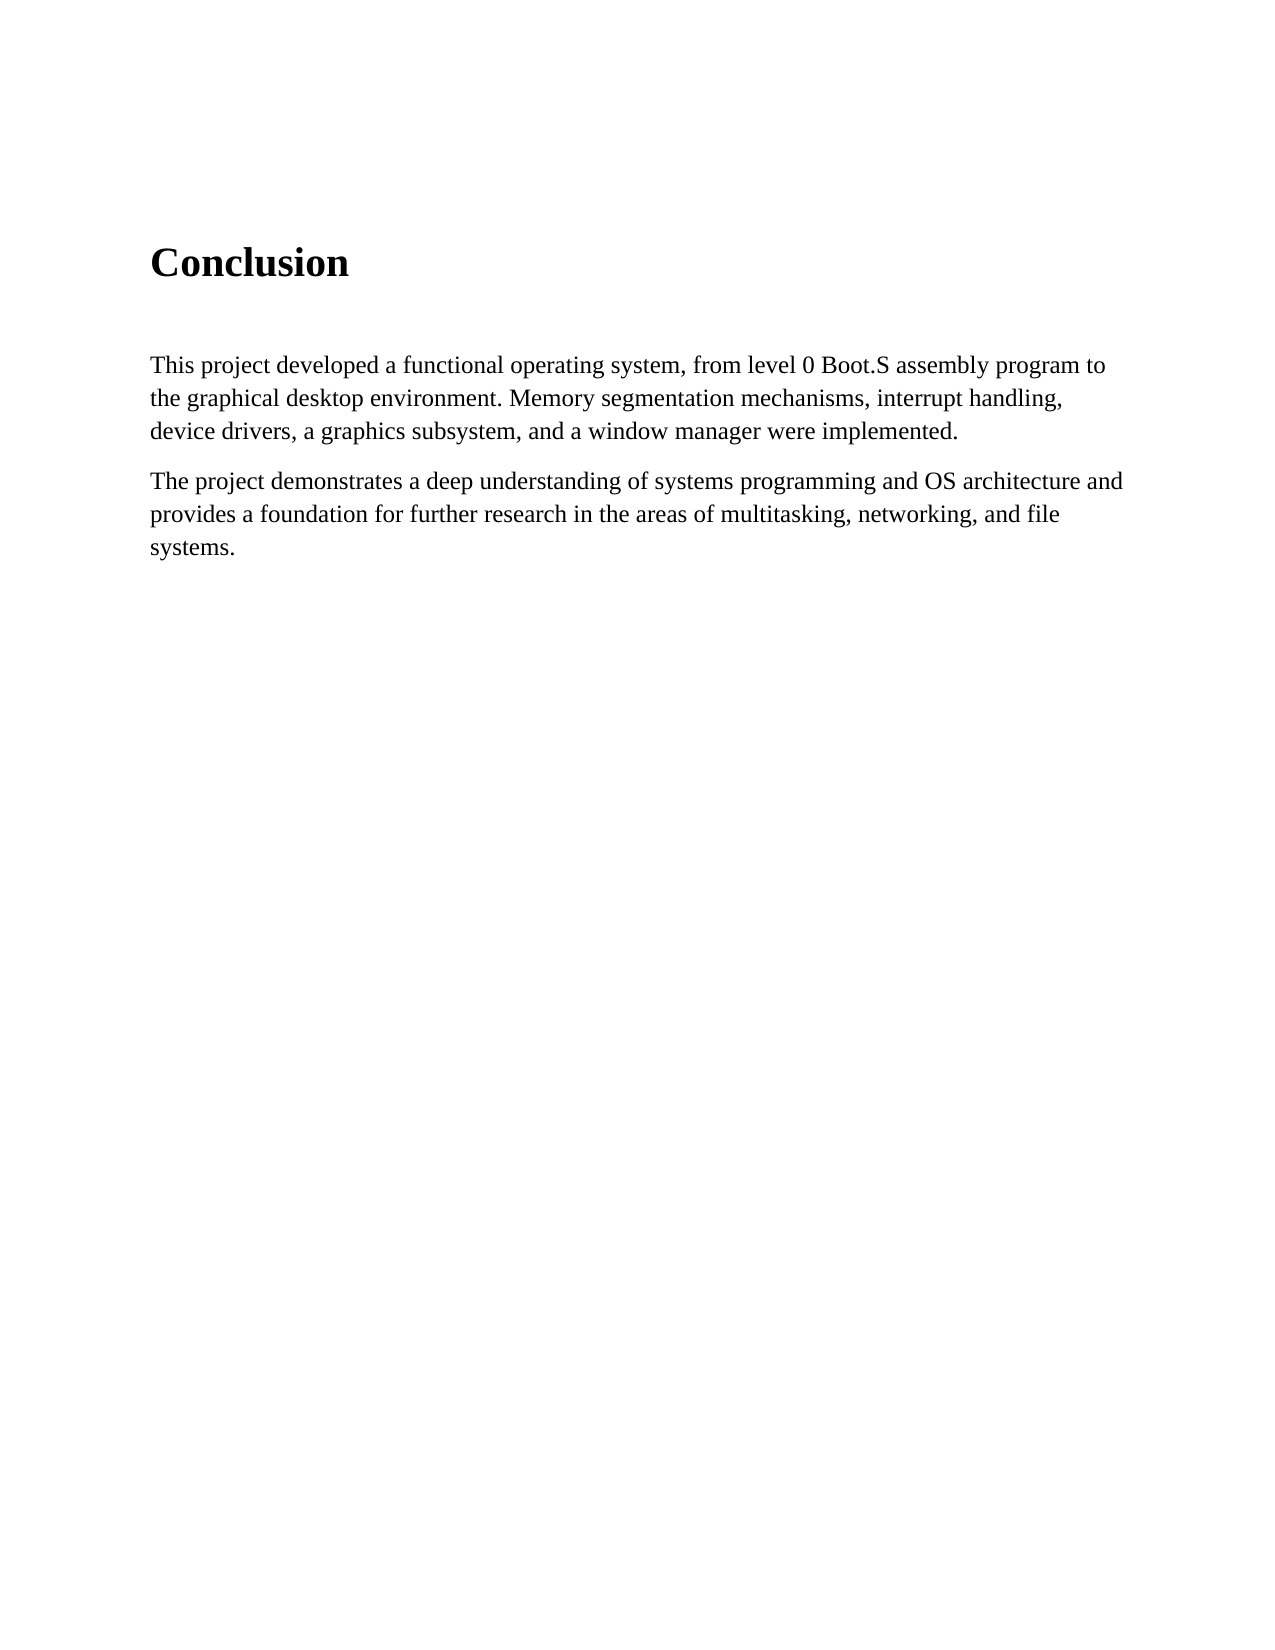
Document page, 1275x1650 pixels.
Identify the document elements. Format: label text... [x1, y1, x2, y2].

text This project developed a functional operating system, from level 0 Boot.S assembly program to the graphical desktop environment. Memory segmentation mechanisms, interrupt handling, device drivers, a graphics subsystem, and a window manager were implemented. [150, 350, 1125, 445]
subtitle Conclusion [150, 237, 1125, 285]
text The project demonstrates a deep understanding of systems programming and OS architecture and provides a foundation for further research in the areas of multitasking, networking, and file systems. [150, 466, 1125, 561]
